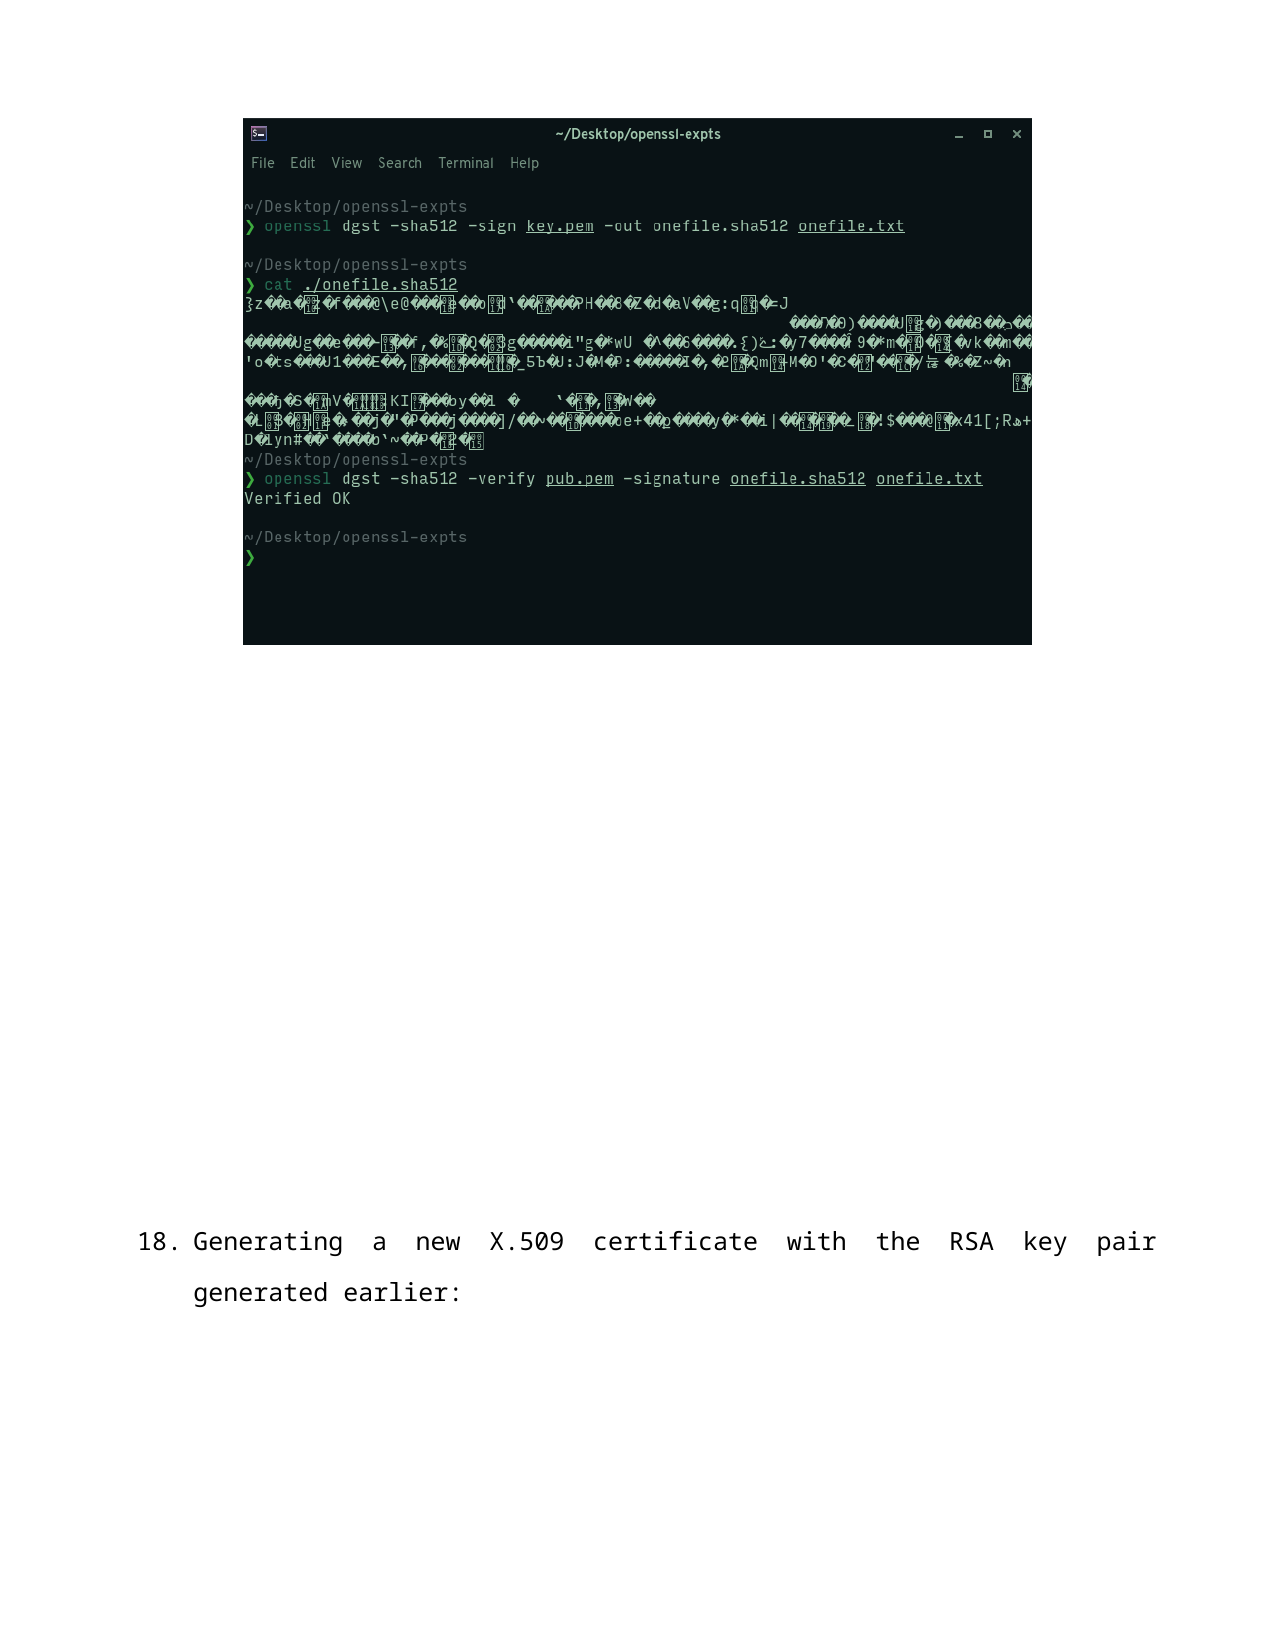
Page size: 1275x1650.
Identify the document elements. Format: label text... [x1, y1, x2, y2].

picture [243, 118, 1032, 645]
list Generating a new X.509 certificate with the RSA key pair generated earlier: [137, 1223, 1157, 1308]
